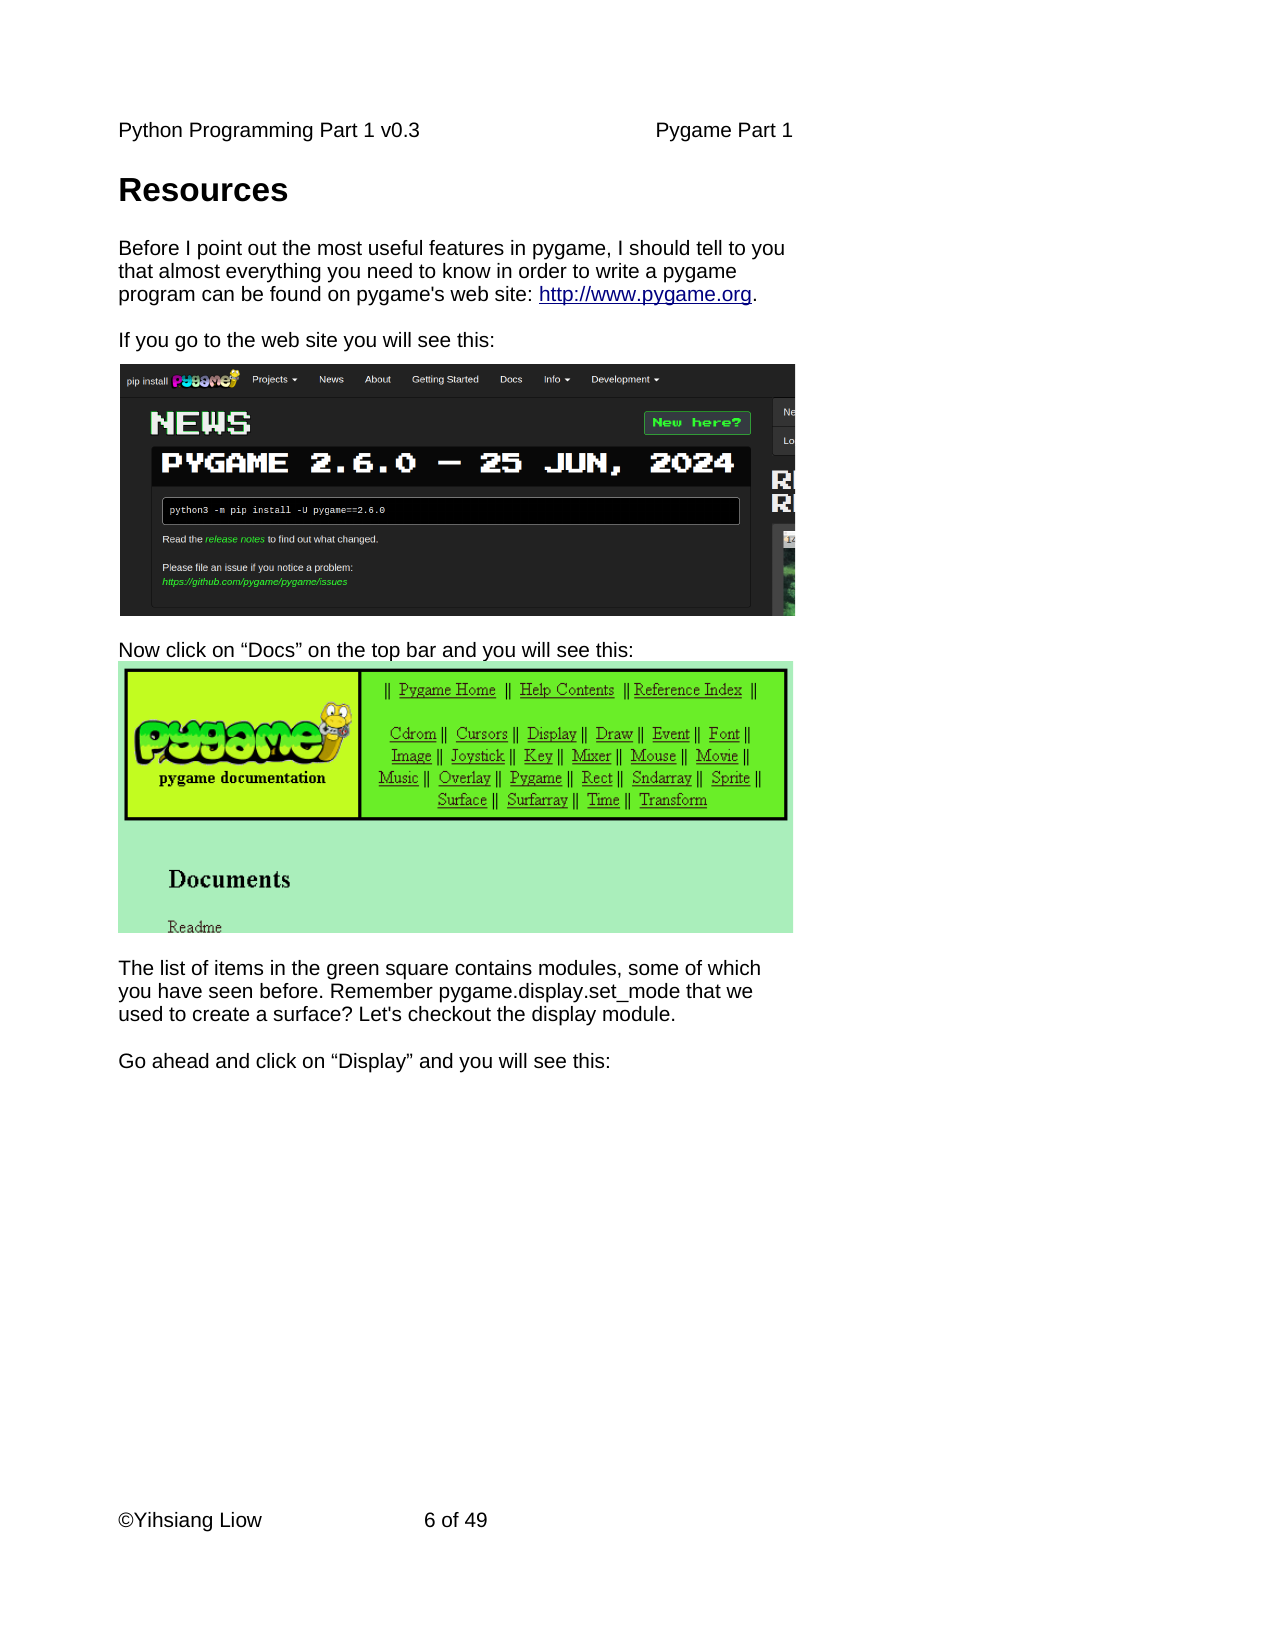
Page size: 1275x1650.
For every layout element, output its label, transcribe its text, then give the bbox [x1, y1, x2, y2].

text If you go to the web site you will see this: [118, 329, 793, 352]
text Before I point out the most useful features in pygame, I should tell to you that almost everything you need to know in order to write a pygame program can be found on pygame's web site: http://www.pygame.org. [118, 236, 793, 306]
text Go ahead and click on “Display” and you will see this: [118, 1049, 793, 1072]
text The list of items in the green square contains modules, some of which you have seen before. Remember pygame.display.set_mode that we used to create a surface? Let's checkout the display module. [118, 956, 793, 1026]
picture [120, 364, 796, 616]
text Resources [118, 171, 793, 208]
text Now click on “Docs” on the top bar and you will see this: [118, 638, 793, 661]
